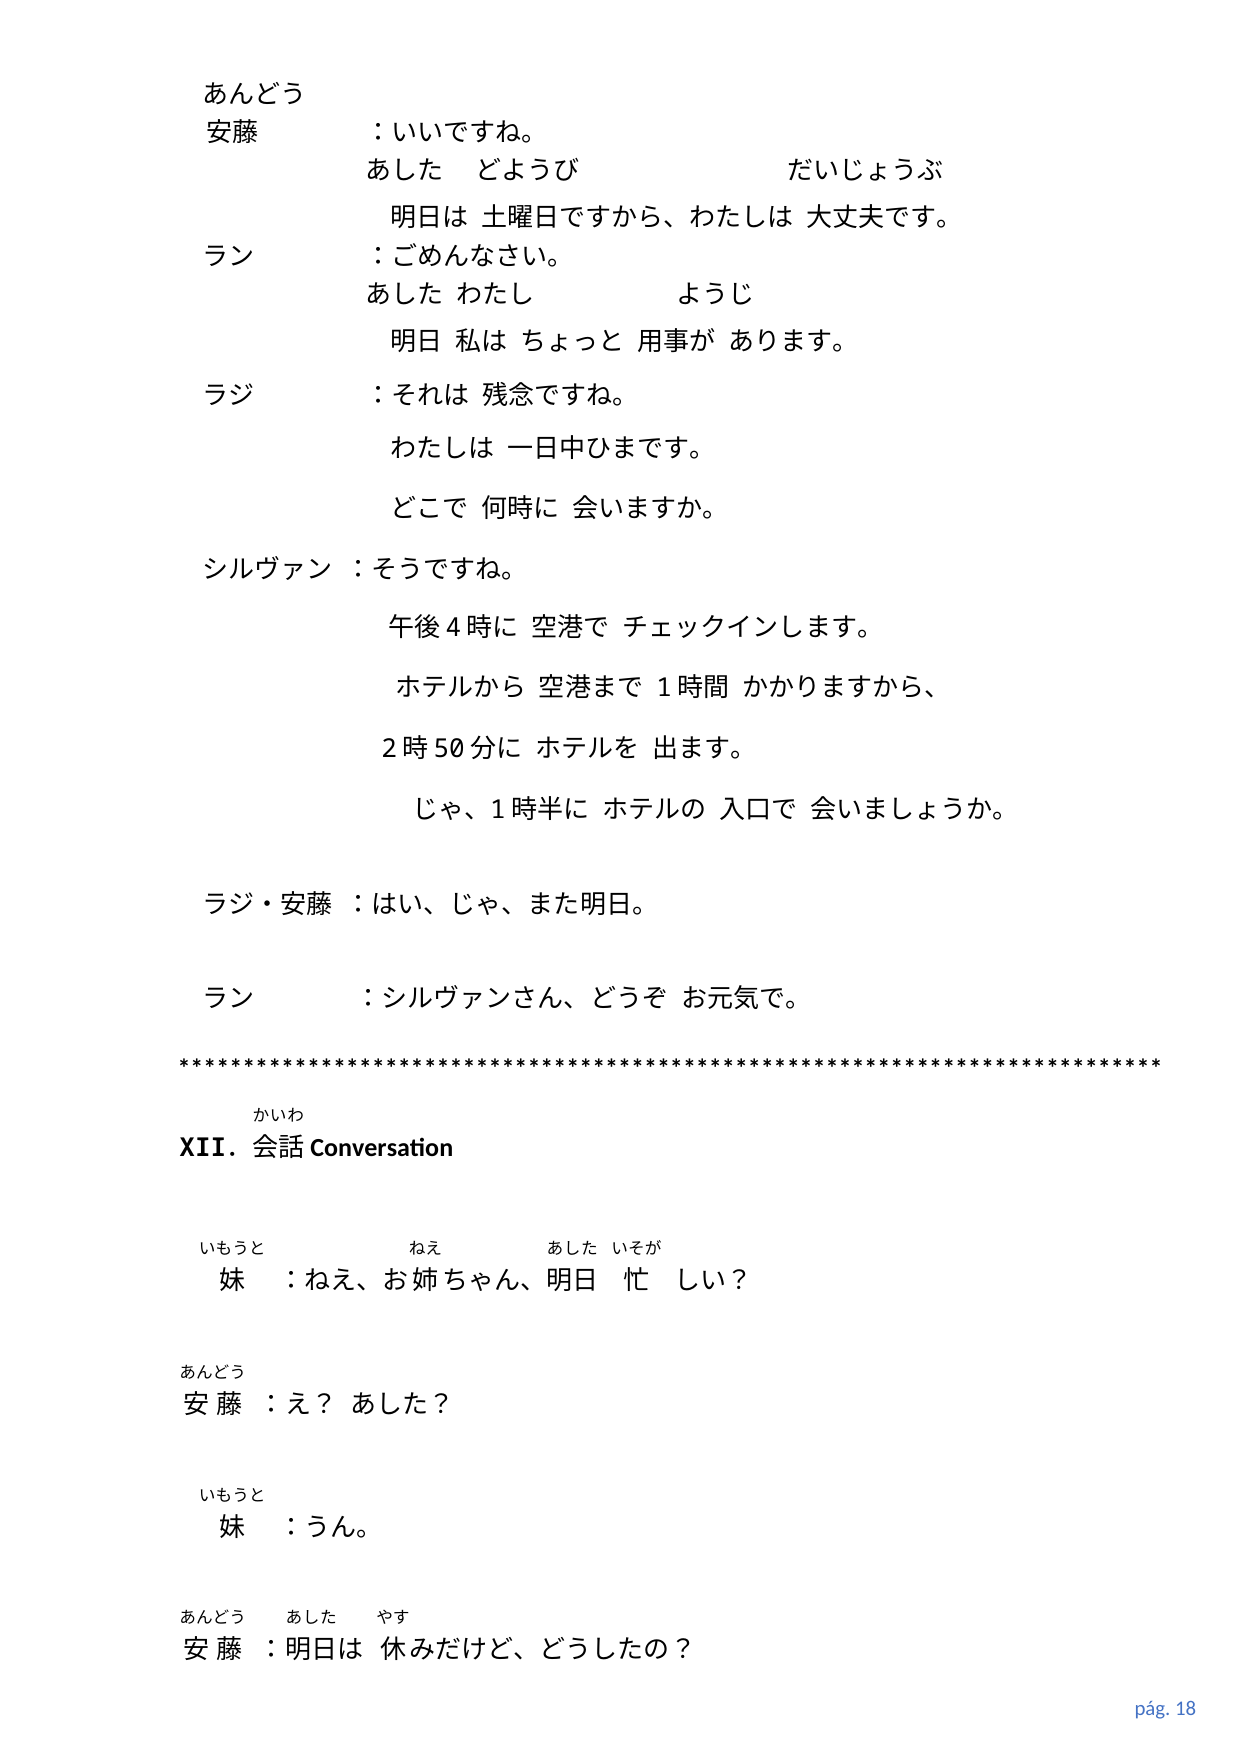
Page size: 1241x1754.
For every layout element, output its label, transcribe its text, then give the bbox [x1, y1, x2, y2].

table_cell あした わたし ようじ 明日 私は ちょっと 用事が あります。 [365, 273, 1032, 359]
table_cell ：いいですね。 [365, 74, 1032, 149]
table_cell ラン [202, 235, 365, 273]
table_cell わたしは 一日中ひまです。 [365, 412, 1032, 465]
table_cell どこで 何時に 会いますか。 [365, 465, 1032, 548]
table_cell ：ごめんなさい。 [365, 235, 1032, 273]
table_cell ラジ [202, 359, 365, 412]
table_cell あした どようび だいじょうぶ 明日は 土曜日ですから、わたしは 大丈夫です。 [365, 149, 1032, 235]
table_cell あんどう安藤 [202, 74, 365, 149]
text XII．会話かいわ Conversation [179, 1102, 1196, 1164]
text **************************************************************************** [177, 1052, 1196, 1084]
text 安藤あんどう ：明日あしたは 休やすみだけど、どうしたの？ [179, 1604, 1196, 1666]
table_cell ：それは 残念ですね。 [365, 359, 1032, 412]
table_cell [202, 149, 365, 235]
table_cell [202, 273, 365, 359]
text 安藤あんどう ：え？ あした？ [179, 1359, 1196, 1421]
text 妹いもうと ：うん。 [199, 1482, 1196, 1543]
table_cell シルヴァン ：そうですね。 午後4時に 空港で チェックインします。 ホテルから 空港まで 1時間 かかりますから、 2時50分に ホテルを 出ます。 じゃ、1時半に ホテルの 入口で 会いましょうか。 ラジ・安藤 ：はい、じゃ、また明日。 ラン ：シルヴァンさん、どうぞ お元気で。 [202, 548, 1032, 1052]
text 妹いもうと ：ねえ、お姉ねえちゃん、明日あした 忙いそが しい？ [199, 1235, 1196, 1297]
table_cell [202, 465, 365, 548]
table_cell [202, 412, 365, 465]
